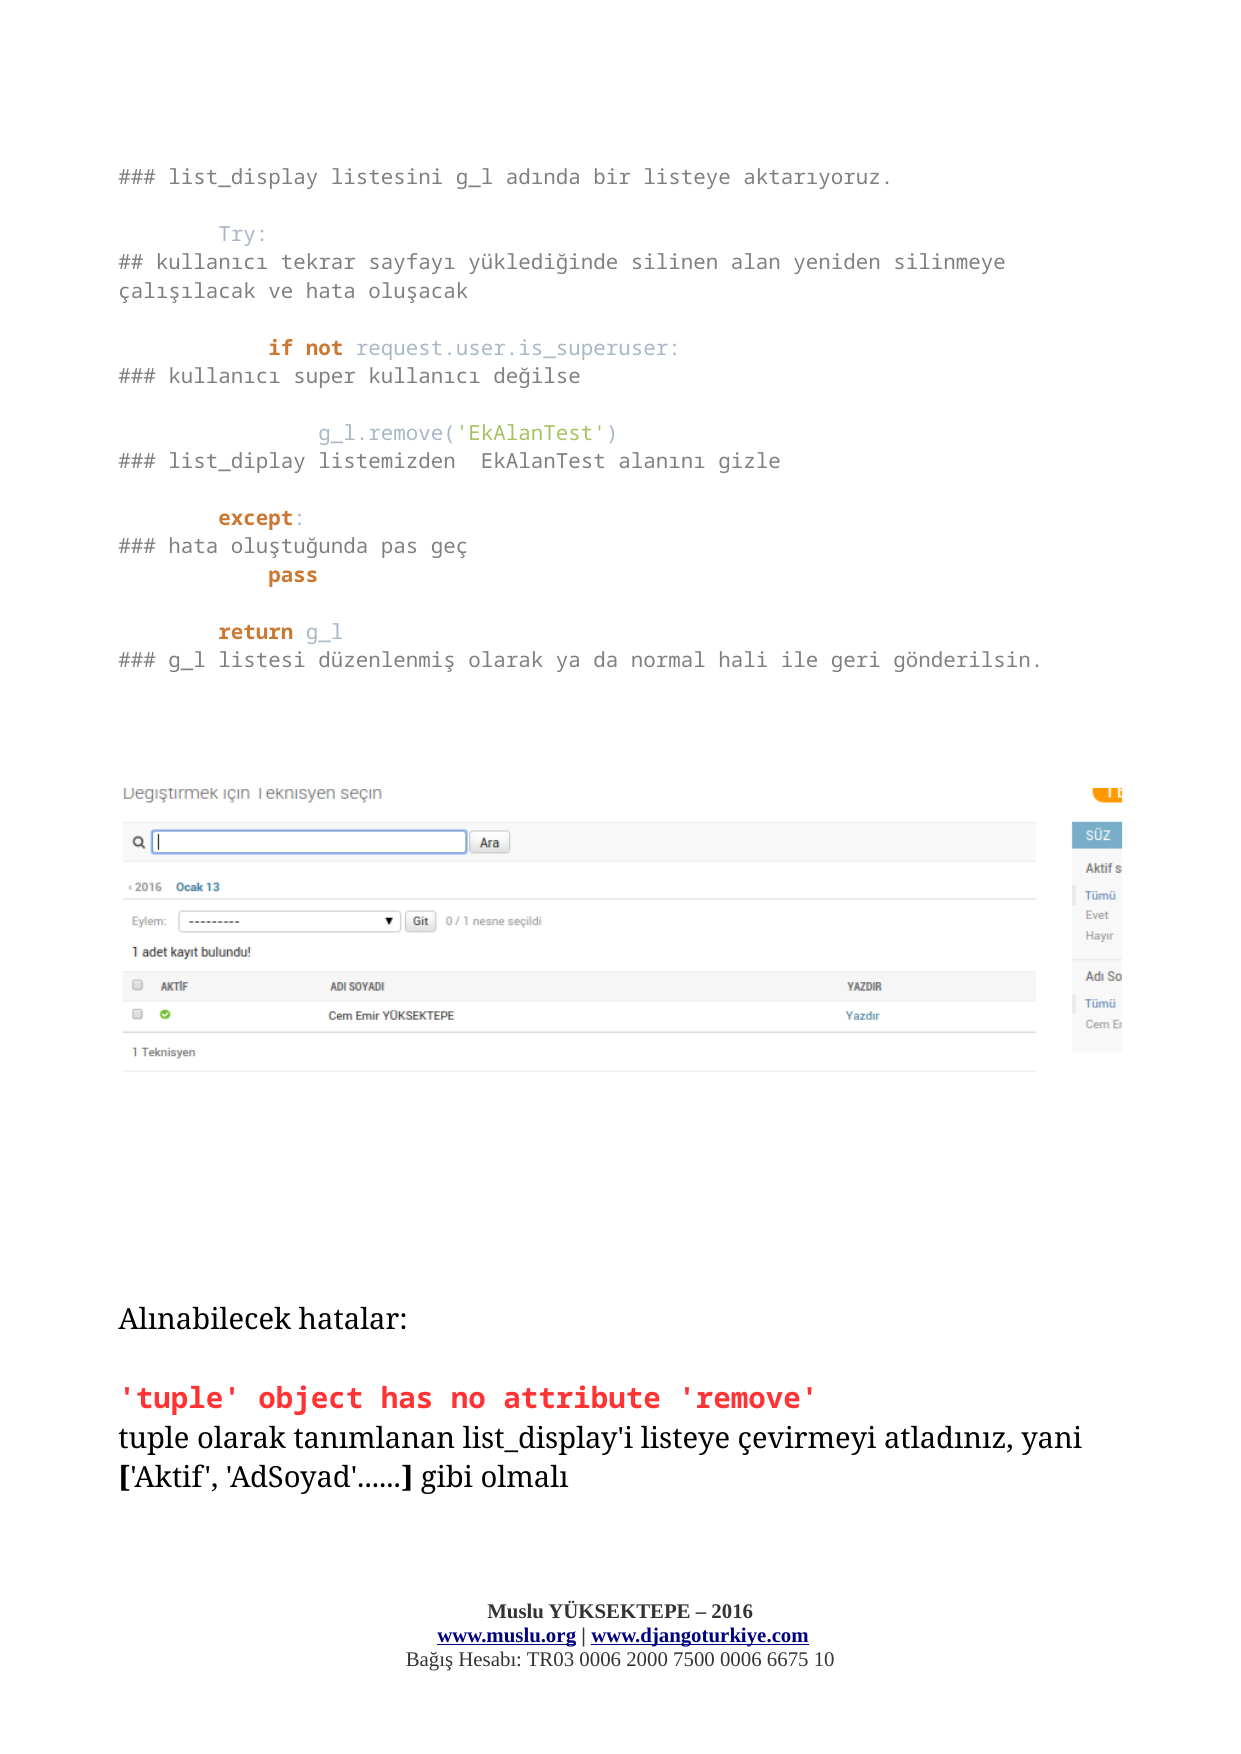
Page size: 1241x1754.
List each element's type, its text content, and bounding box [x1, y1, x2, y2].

text ### hata oluştuğunda pas geç [118, 532, 1122, 560]
text Try: [118, 219, 1122, 247]
text g_l.remove('EkAlanTest') [118, 418, 1122, 446]
text if not request.user.is_superuser: [118, 333, 1122, 361]
text tuple olarak tanımlanan list_display'i listeye çevirmeyi atladınız, yani ['Aktif', 'AdSoyad'......] gibi olmalı [118, 1417, 1122, 1496]
text ### kullanıcı super kullanıcı değilse [118, 361, 1122, 389]
text return g_l [118, 617, 1122, 645]
text ### list_display listesini g_l adında bir listeye aktarıyoruz. [118, 162, 1122, 190]
text pass [118, 560, 1122, 588]
text 'tuple' object has no attribute 'remove' [118, 1377, 1122, 1417]
text ## kullanıcı tekrar sayfayı yüklediğinde silinen alan yeniden silinmeye çalışılacak ve hata oluşacak [118, 247, 1122, 304]
text except: [118, 503, 1122, 532]
text ### list_diplay listemizden EkAlanTest alanını gizle [118, 446, 1122, 475]
text ### g_l listesi düzenlenmiş olarak ya da normal hali ile geri gönderilsin. [118, 645, 1122, 674]
picture [118, 788, 1123, 1100]
text Alınabilecek hatalar: [118, 1298, 1122, 1338]
